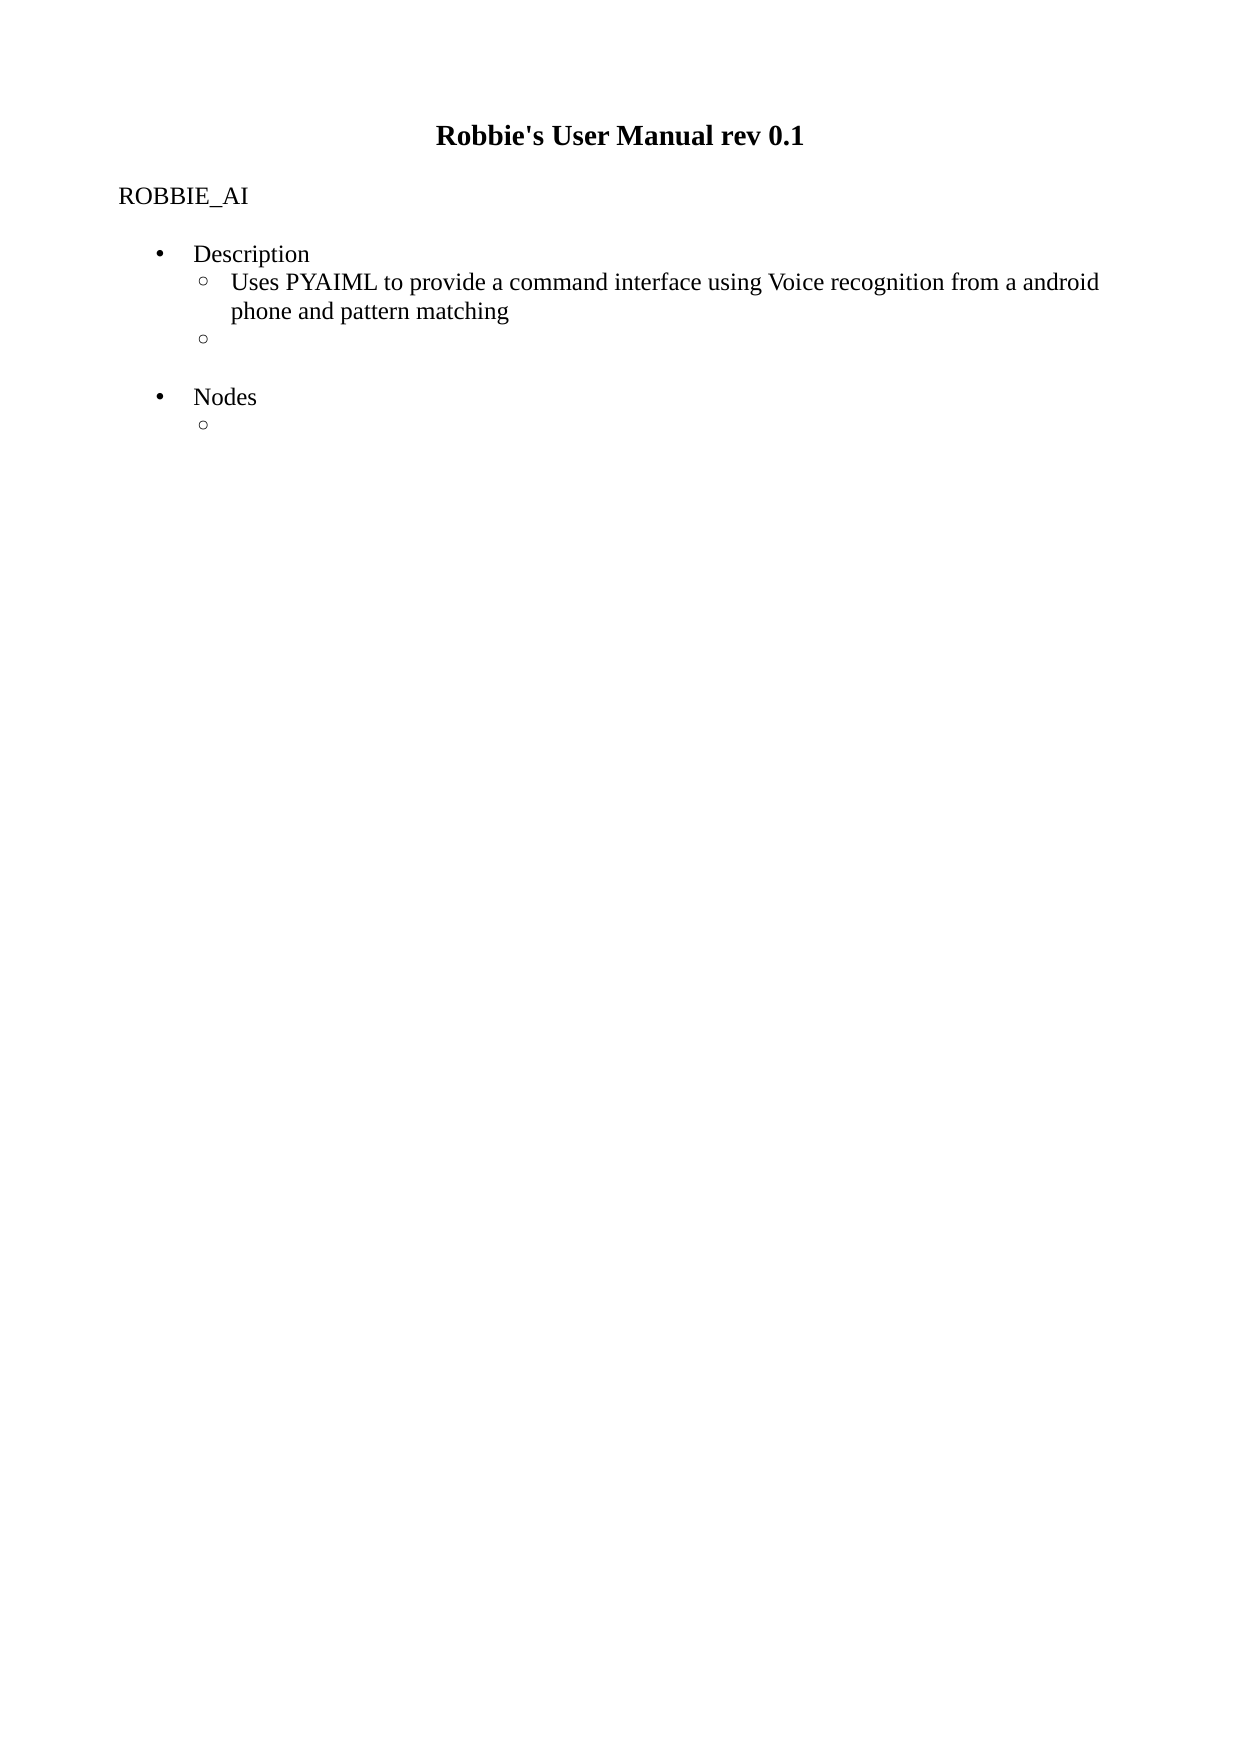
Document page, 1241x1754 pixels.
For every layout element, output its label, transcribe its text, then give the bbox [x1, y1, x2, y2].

list Description [156, 239, 1122, 267]
list Uses PYAIML to provide a command interface using Voice recognition from a android phone and pattern matching [193, 267, 1122, 325]
list Nodes [156, 382, 1122, 411]
text ROBBIE_AI [118, 181, 1122, 210]
